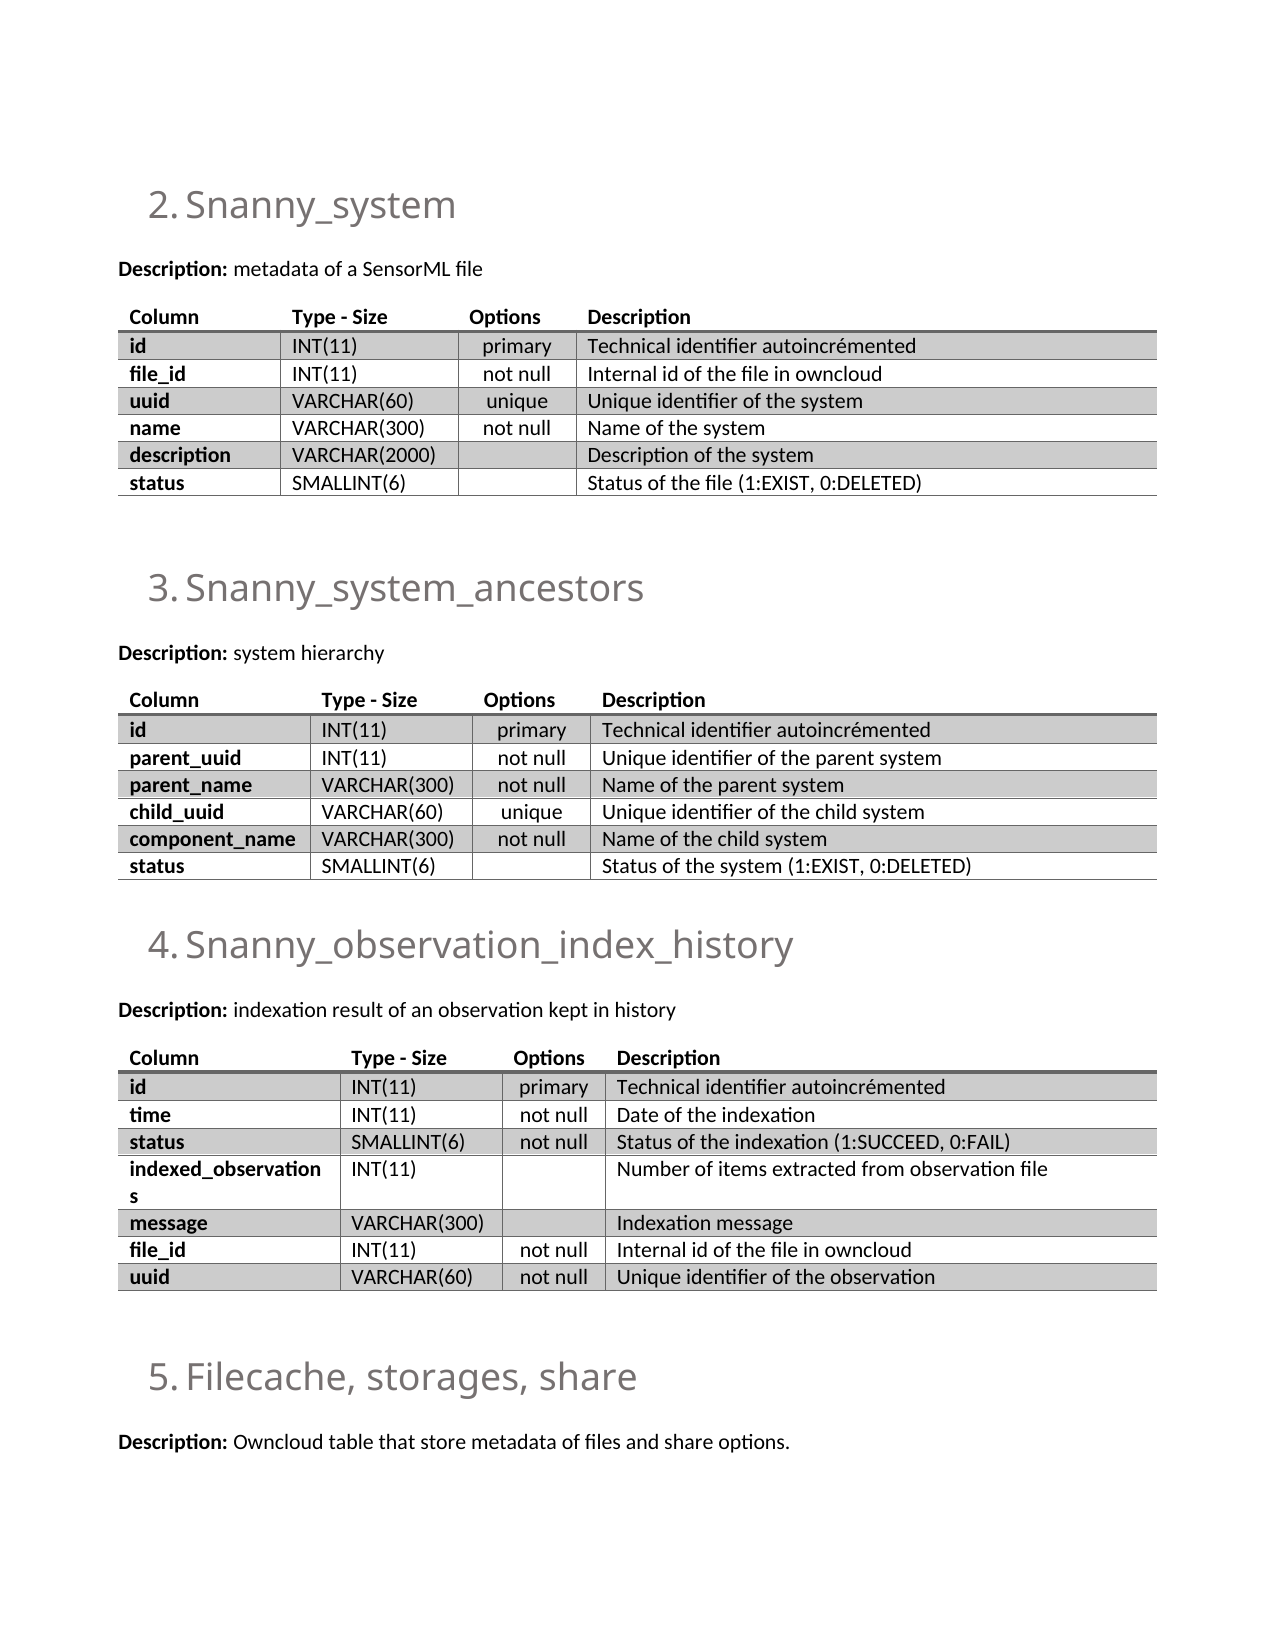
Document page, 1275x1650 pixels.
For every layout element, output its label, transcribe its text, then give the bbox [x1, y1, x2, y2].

table_cell unique [459, 388, 576, 414]
table_cell primary [459, 333, 576, 359]
table_cell Unique identifier of the parent system [591, 744, 1157, 770]
subtitle Snanny_system_ancestors [148, 562, 1157, 613]
table_cell id [118, 1074, 340, 1100]
table_cell unique [473, 799, 590, 825]
table_cell parent_uuid [118, 744, 310, 770]
table_cell not null [503, 1237, 605, 1263]
table_cell not null [459, 415, 576, 441]
table_cell Name of the child system [591, 826, 1157, 852]
table_cell Date of the indexation [606, 1101, 1157, 1127]
text Description: Owncloud table that store metadata of files and share options. [118, 1428, 1157, 1455]
table_header Description [591, 687, 1157, 713]
table_cell indexed_observations [118, 1156, 340, 1208]
table_header Options [458, 303, 576, 329]
table_cell message [118, 1210, 340, 1236]
table_cell status [118, 853, 310, 879]
table_cell INT(11) [281, 360, 458, 387]
table_cell status [118, 469, 280, 495]
table_cell VARCHAR(60) [341, 1264, 502, 1290]
table_cell name [118, 415, 280, 441]
table_cell VARCHAR(60) [281, 388, 458, 414]
table_header Type - Size [281, 303, 458, 329]
table_cell [473, 853, 590, 879]
table_header Description [576, 303, 1157, 329]
table_cell Unique identifier of the system [577, 388, 1157, 414]
table_cell Technical identifier autoincrémented [606, 1074, 1157, 1100]
table_cell INT(11) [311, 744, 472, 770]
table_cell SMALLINT(6) [341, 1129, 502, 1154]
table_cell id [118, 716, 310, 743]
table_cell Internal id of the file in owncloud [577, 360, 1157, 387]
table_cell not null [503, 1101, 605, 1127]
table_cell VARCHAR(300) [311, 826, 472, 852]
table_cell not null [503, 1264, 605, 1290]
table_cell [503, 1156, 605, 1208]
table_cell INT(11) [341, 1074, 502, 1100]
table_cell Status of the system (1:EXIST, 0:DELETED) [591, 853, 1157, 879]
table_cell not null [473, 826, 590, 852]
text Description: system hierarchy [118, 639, 1157, 666]
table_cell status [118, 1129, 340, 1154]
text Description: indexation result of an observation kept in history [118, 996, 1157, 1023]
table_cell VARCHAR(300) [311, 771, 472, 797]
table_header Type - Size [310, 687, 472, 713]
table_cell parent_name [118, 771, 310, 797]
table_cell id [118, 333, 280, 359]
table_cell INT(11) [341, 1156, 502, 1208]
table_cell VARCHAR(60) [311, 799, 472, 825]
subtitle Filecache, storages, share [148, 1350, 1157, 1401]
table_cell VARCHAR(2000) [281, 442, 458, 468]
table_cell INT(11) [341, 1237, 502, 1263]
table_cell INT(11) [311, 716, 472, 743]
table_cell not null [473, 771, 590, 797]
subtitle Snanny_system [148, 178, 1157, 229]
table_cell Status of the file (1:EXIST, 0:DELETED) [577, 469, 1157, 495]
table_cell time [118, 1101, 340, 1127]
table_cell Unique identifier of the child system [591, 799, 1157, 825]
table_cell [503, 1210, 605, 1236]
table_cell primary [473, 716, 590, 743]
table_cell INT(11) [341, 1101, 502, 1127]
table_cell VARCHAR(300) [281, 415, 458, 441]
table_cell INT(11) [281, 333, 458, 359]
text Description: metadata of a SensorML file [118, 256, 1157, 282]
table_cell not null [473, 744, 590, 770]
table_cell Internal id of the file in owncloud [606, 1237, 1157, 1263]
table_cell Name of the system [577, 415, 1157, 441]
table_header Description [605, 1044, 1157, 1070]
subtitle Snanny_observation_index_history [148, 919, 1157, 970]
table_cell file_id [118, 360, 280, 387]
table_cell primary [503, 1074, 605, 1100]
table_cell description [118, 442, 280, 468]
table_cell VARCHAR(300) [341, 1210, 502, 1236]
table_cell Name of the parent system [591, 771, 1157, 797]
table_cell [459, 469, 576, 495]
table_header Options [473, 687, 591, 713]
table_cell SMALLINT(6) [311, 853, 472, 879]
table_header Column [118, 687, 310, 713]
table_cell uuid [118, 1264, 340, 1290]
table_cell uuid [118, 388, 280, 414]
table_cell Technical identifier autoincrémented [591, 716, 1157, 743]
table_cell component_name [118, 826, 310, 852]
table_header Column [118, 303, 281, 329]
table_cell file_id [118, 1237, 340, 1263]
table_cell Status of the indexation (1:SUCCEED, 0:FAIL) [606, 1129, 1157, 1154]
table_cell child_uuid [118, 799, 310, 825]
table_cell Technical identifier autoincrémented [577, 333, 1157, 359]
table_cell SMALLINT(6) [281, 469, 458, 495]
table_header Column [118, 1044, 340, 1070]
table_cell Description of the system [577, 442, 1157, 468]
table_header Type - Size [340, 1044, 502, 1070]
table_header Options [502, 1044, 605, 1070]
table_cell Number of items extracted from observation file [606, 1156, 1157, 1208]
table_cell not null [503, 1129, 605, 1154]
table_cell Indexation message [606, 1210, 1157, 1236]
table_cell [459, 442, 576, 468]
table_cell Unique identifier of the observation [606, 1264, 1157, 1290]
table_cell not null [459, 360, 576, 387]
